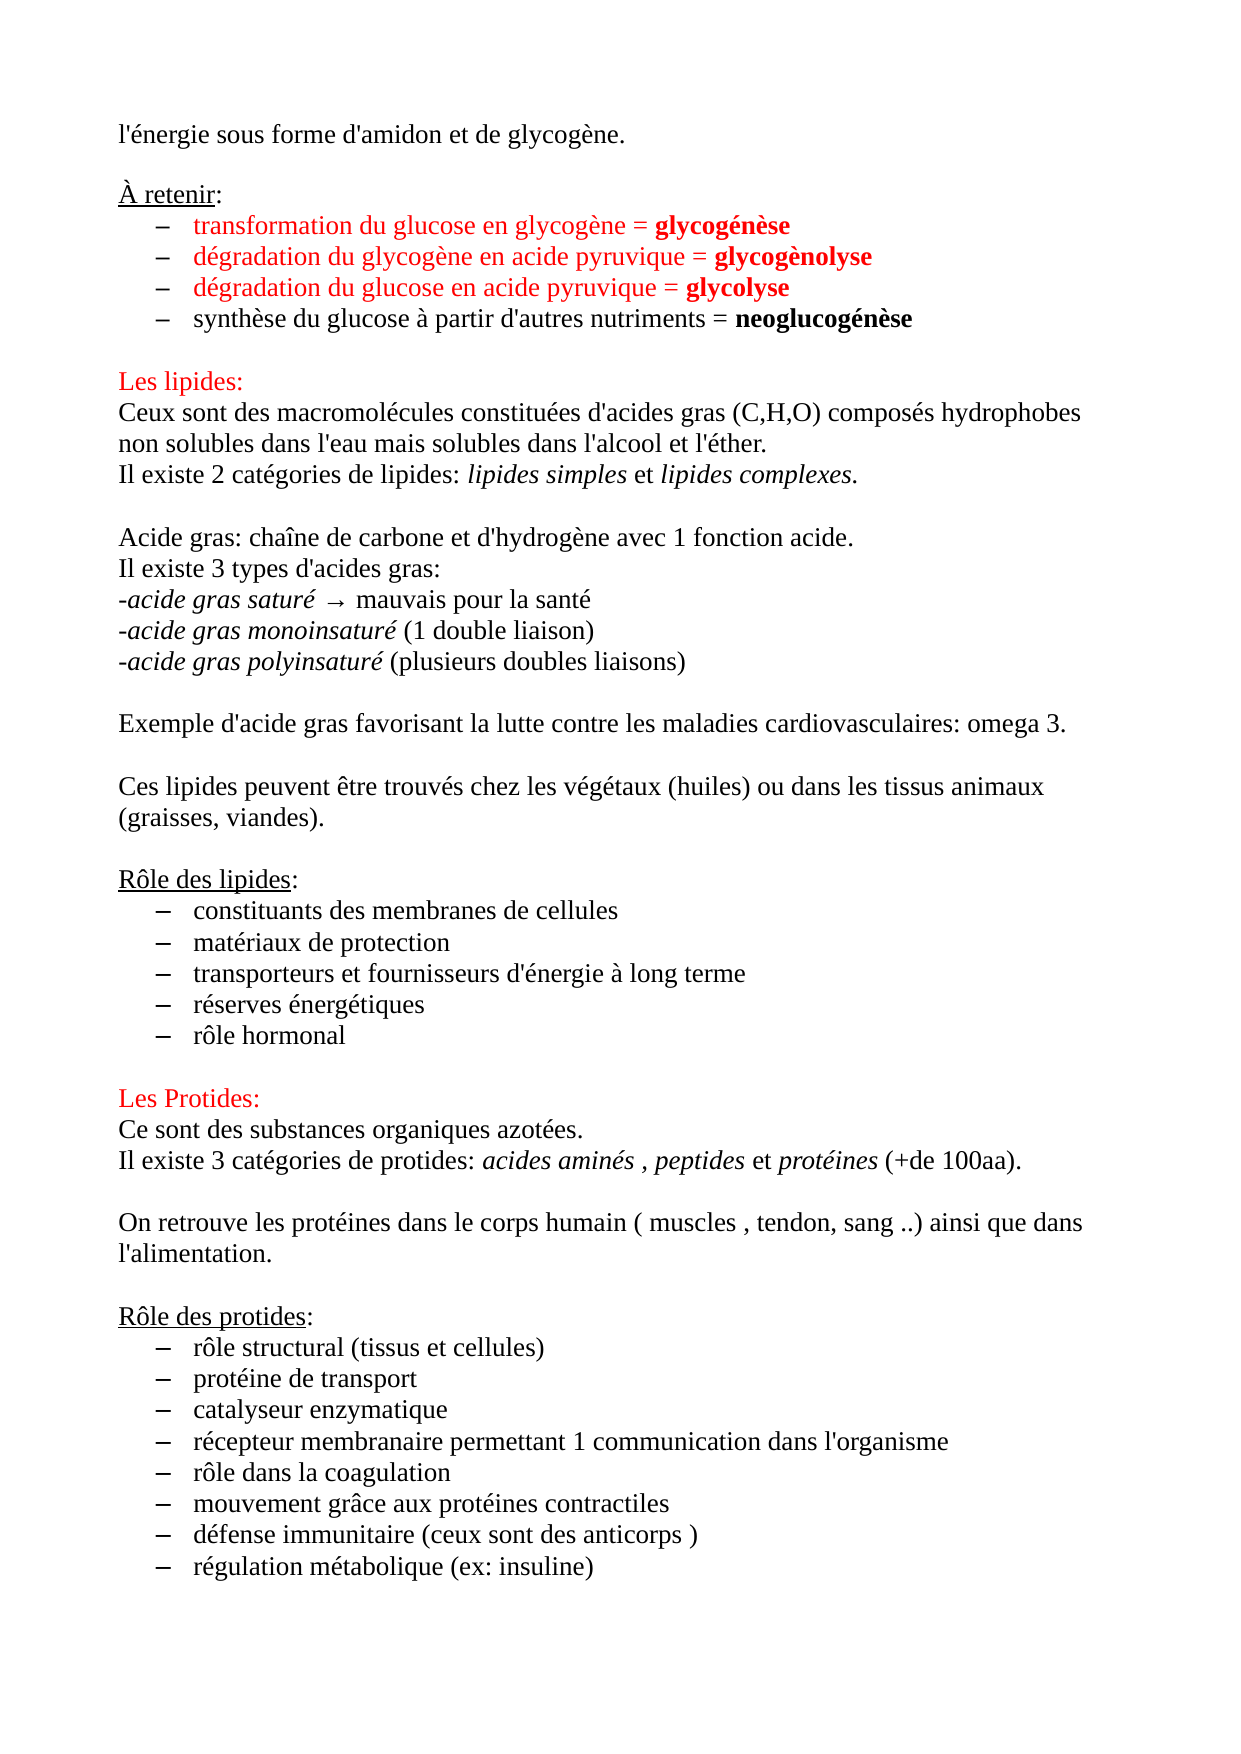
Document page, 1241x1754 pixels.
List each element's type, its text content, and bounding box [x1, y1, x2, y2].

text Ceux sont des macromolécules constituées d'acides gras (C,H,O) composés hydrophobes non solubles dans l'eau mais solubles dans l'alcool et l'éther. [118, 396, 1122, 458]
list catalyseur enzymatique [156, 1393, 1122, 1425]
list rôle dans la coagulation [156, 1456, 1122, 1487]
text Les lipides: [118, 365, 1122, 396]
text -acide gras monoinsaturé (1 double liaison) [118, 614, 1122, 645]
text Ces lipides peuvent être trouvés chez les végétaux (huiles) ou dans les tissus animaux (graisses, viandes). [118, 770, 1122, 832]
text Les Protides: [118, 1082, 1122, 1113]
list transporteurs et fournisseurs d'énergie à long terme [156, 957, 1122, 988]
text -acide gras saturé → mauvais pour la santé [118, 583, 1122, 614]
list dégradation du glycogène en acide pyruvique = glycogènolyse [156, 240, 1122, 271]
list dégradation du glucose en acide pyruvique = glycolyse [156, 271, 1122, 303]
text Acide gras: chaîne de carbone et d'hydrogène avec 1 fonction acide. [118, 521, 1122, 552]
text l'énergie sous forme d'amidon et de glycogène. [118, 118, 1122, 149]
list protéine de transport [156, 1362, 1122, 1393]
list matériaux de protection [156, 926, 1122, 957]
text Il existe 3 types d'acides gras: [118, 552, 1122, 583]
list constituants des membranes de cellules [156, 894, 1122, 926]
list transformation du glucose en glycogène = glycogénèse [156, 209, 1122, 240]
list réserves énergétiques [156, 988, 1122, 1019]
text Il existe 3 catégories de protides: acides aminés , peptides et protéines (+de 100aa). [118, 1144, 1122, 1175]
text À retenir: [118, 178, 1122, 209]
text Exemple d'acide gras favorisant la lutte contre les maladies cardiovasculaires: omega 3. [118, 707, 1122, 739]
text On retrouve les protéines dans le corps humain ( muscles , tendon, sang ..) ainsi que dans l'alimentation. [118, 1206, 1122, 1269]
list mouvement grâce aux protéines contractiles [156, 1487, 1122, 1518]
list défense immunitaire (ceux sont des anticorps ) [156, 1518, 1122, 1550]
list rôle hormonal [156, 1019, 1122, 1051]
text Rôle des protides: [118, 1300, 1122, 1331]
list rôle structural (tissus et cellules) [156, 1331, 1122, 1362]
text -acide gras polyinsaturé (plusieurs doubles liaisons) [118, 645, 1122, 676]
list régulation métabolique (ex: insuline) [156, 1550, 1122, 1581]
text Ce sont des substances organiques azotées. [118, 1113, 1122, 1144]
text Il existe 2 catégories de lipides: lipides simples et lipides complexes. [118, 458, 1122, 489]
list synthèse du glucose à partir d'autres nutriments = neoglucogénèse [156, 303, 1122, 334]
list récepteur membranaire permettant 1 communication dans l'organisme [156, 1425, 1122, 1456]
text Rôle des lipides: [118, 863, 1122, 894]
